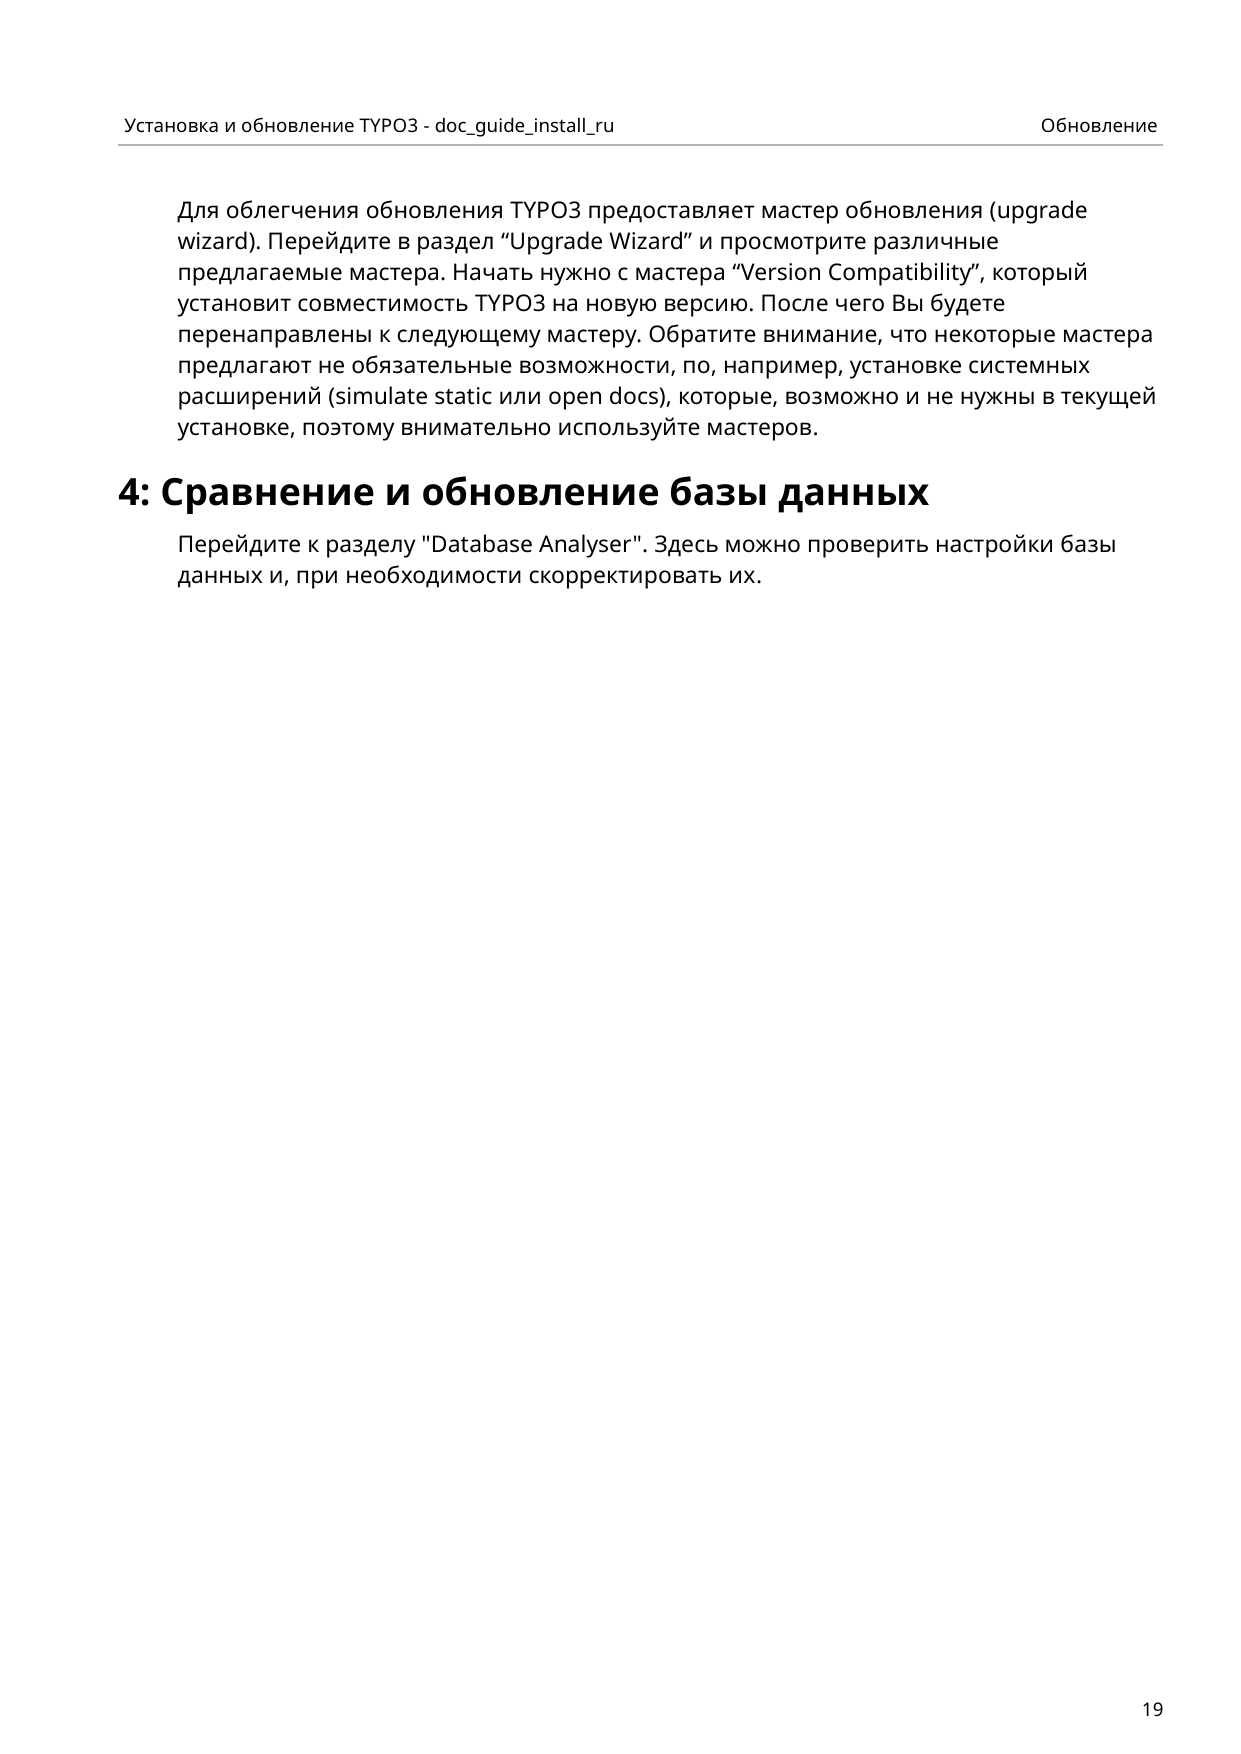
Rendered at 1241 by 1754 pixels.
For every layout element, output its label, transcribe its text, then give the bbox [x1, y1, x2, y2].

text Для облегчения обновления TYPO3 предоставляет мастер обновления (upgrade wizard). Перейдите в раздел “Upgrade Wizard” и просмотрите различные предлагаемые мастера. Начать нужно с мастера “Version Compatibility”, который установит совместимость TYPO3 на новую версию. После чего Вы будете перенаправлены к следующему мастеру. Обратите внимание, что некоторые мастера предлагают не обязательные возможности, по, например, установке системных расширений (simulate static или open docs), которые, возможно и не нужны в текущей установке, поэтому внимательно используйте мастеров. [177, 193, 1163, 442]
text Перейдите к разделу "Database Analyser". Здесь можно проверить настройки базы данных и, при необходимости скорректировать их. [177, 528, 1163, 590]
subtitle 4: Сравнение и обновление базы данных [118, 466, 1163, 517]
